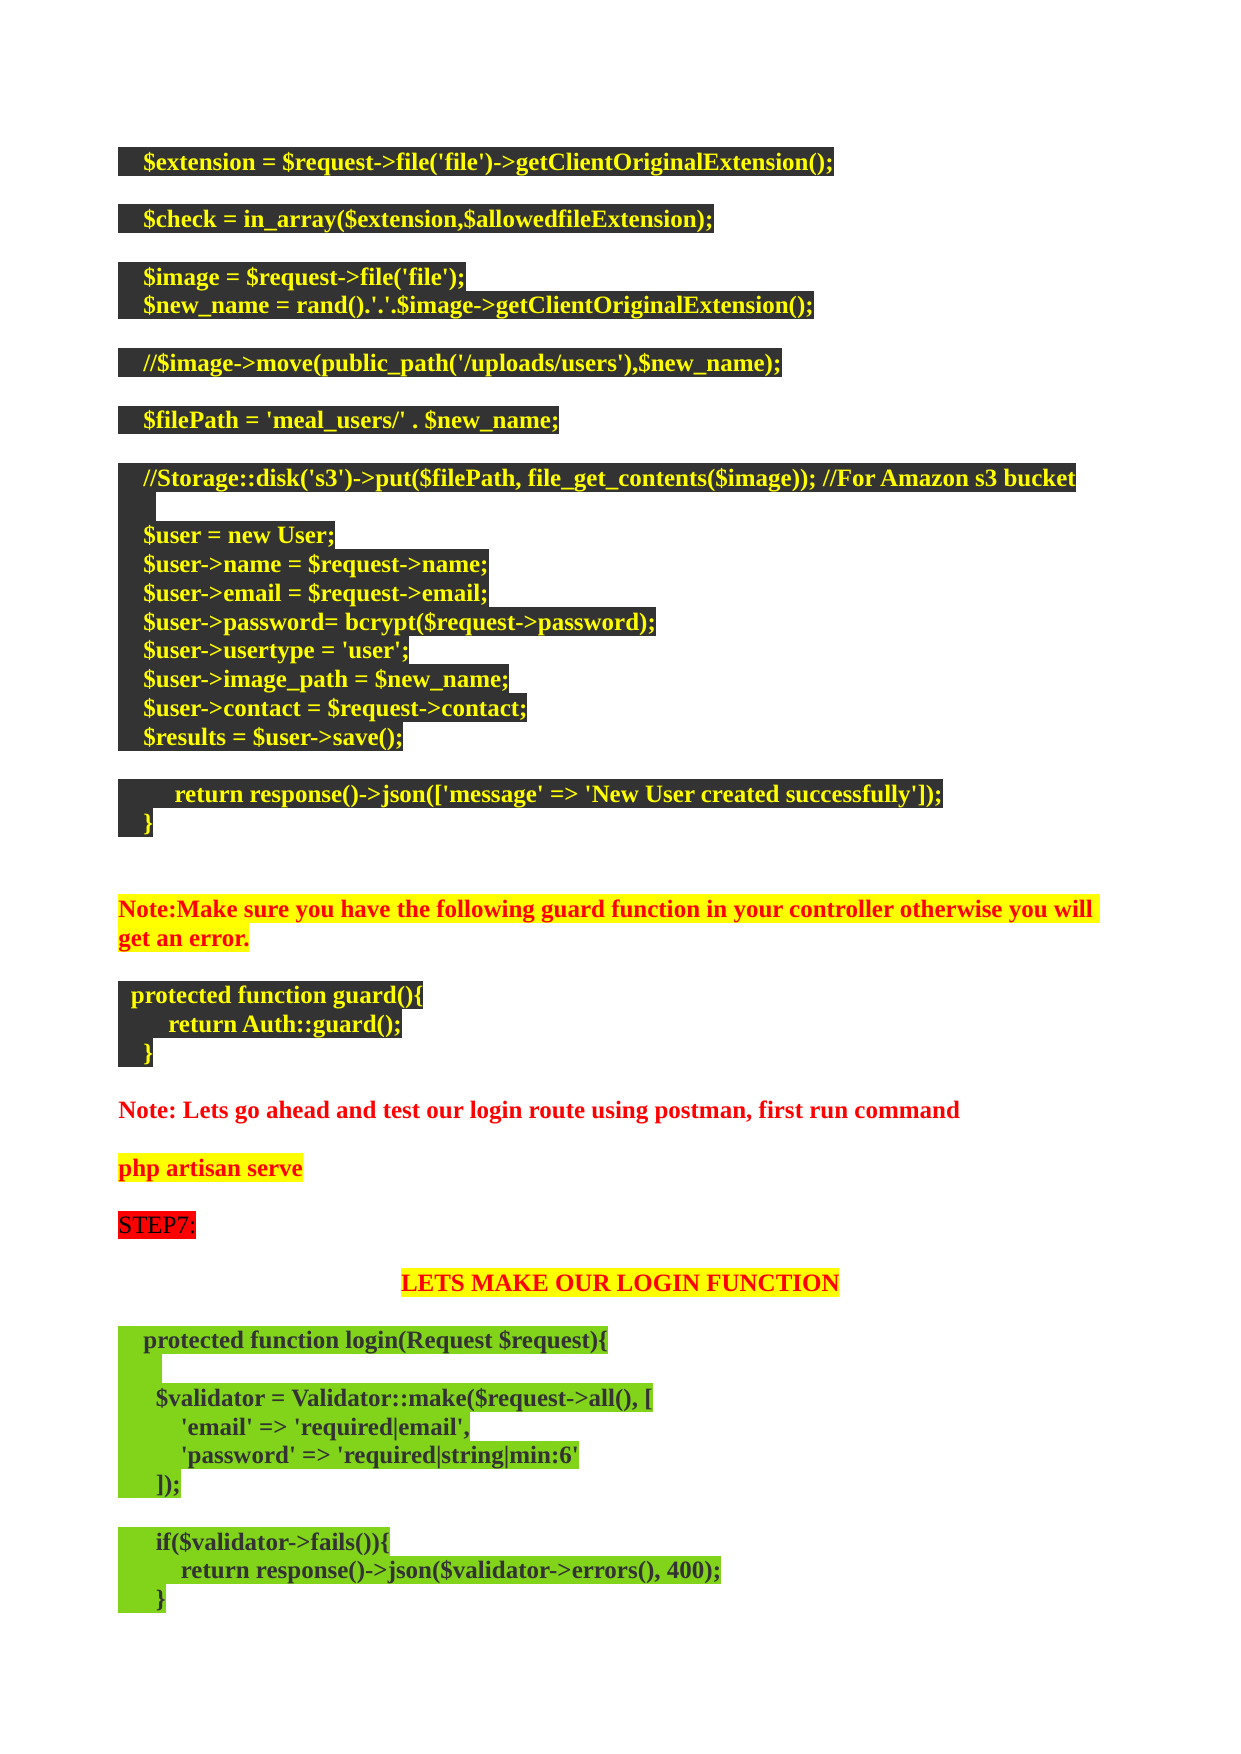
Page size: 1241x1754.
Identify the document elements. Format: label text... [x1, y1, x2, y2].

text $user->name = $request->name; [118, 549, 1122, 578]
text $validator = Validator::make($request->all(), [ [118, 1383, 1122, 1412]
text $user->usertype = 'user'; [118, 636, 1122, 664]
text $filePath = 'meal_users/' . $new_name; [118, 406, 1122, 434]
text $new_name = rand().'.'.$image->getClientOriginalExtension(); [118, 291, 1122, 319]
text $user->email = $request->email; [118, 578, 1122, 607]
text $results = $user->save(); [118, 722, 1122, 751]
text return Auth::guard(); [118, 1009, 1122, 1038]
text $user->password= bcrypt($request->password); [118, 607, 1122, 636]
text LETS MAKE OUR LOGIN FUNCTION [118, 1268, 1122, 1297]
text STEP7: [118, 1211, 1122, 1239]
text 'password' => 'required|string|min:6' [118, 1441, 1122, 1469]
text $user->image_path = $new_name; [118, 664, 1122, 693]
text 'email' => 'required|email', [118, 1412, 1122, 1441]
text ]); [118, 1469, 1122, 1498]
text $user = new User; [118, 521, 1122, 549]
text } [118, 1038, 1122, 1067]
text Note: Lets go ahead and test our login route using postman, first run command [118, 1096, 1122, 1124]
text } [118, 1584, 1122, 1613]
text $extension = $request->file('file')->getClientOriginalExtension(); [118, 147, 1122, 176]
text //$image->move(public_path('/uploads/users'),$new_name); [118, 348, 1122, 377]
text Note:Make sure you have the following guard function in your controller otherwise you will get an error. [118, 894, 1122, 952]
text $check = in_array($extension,$allowedfileExtension); [118, 204, 1122, 233]
text } [118, 808, 1122, 837]
text return response()->json(['message' => 'New User created successfully']); [118, 779, 1122, 808]
text protected function guard(){ [118, 981, 1122, 1009]
text protected function login(Request $request){ [118, 1326, 1122, 1354]
text if($validator->fails()){ [118, 1527, 1122, 1556]
text php artisan serve [118, 1153, 1122, 1182]
text return response()->json($validator->errors(), 400); [118, 1556, 1122, 1584]
text $user->contact = $request->contact; [118, 693, 1122, 722]
text //Storage::disk('s3')->put($filePath, file_get_contents($image)); //For Amazon s3 bucket [118, 463, 1122, 492]
text $image = $request->file('file'); [118, 262, 1122, 291]
